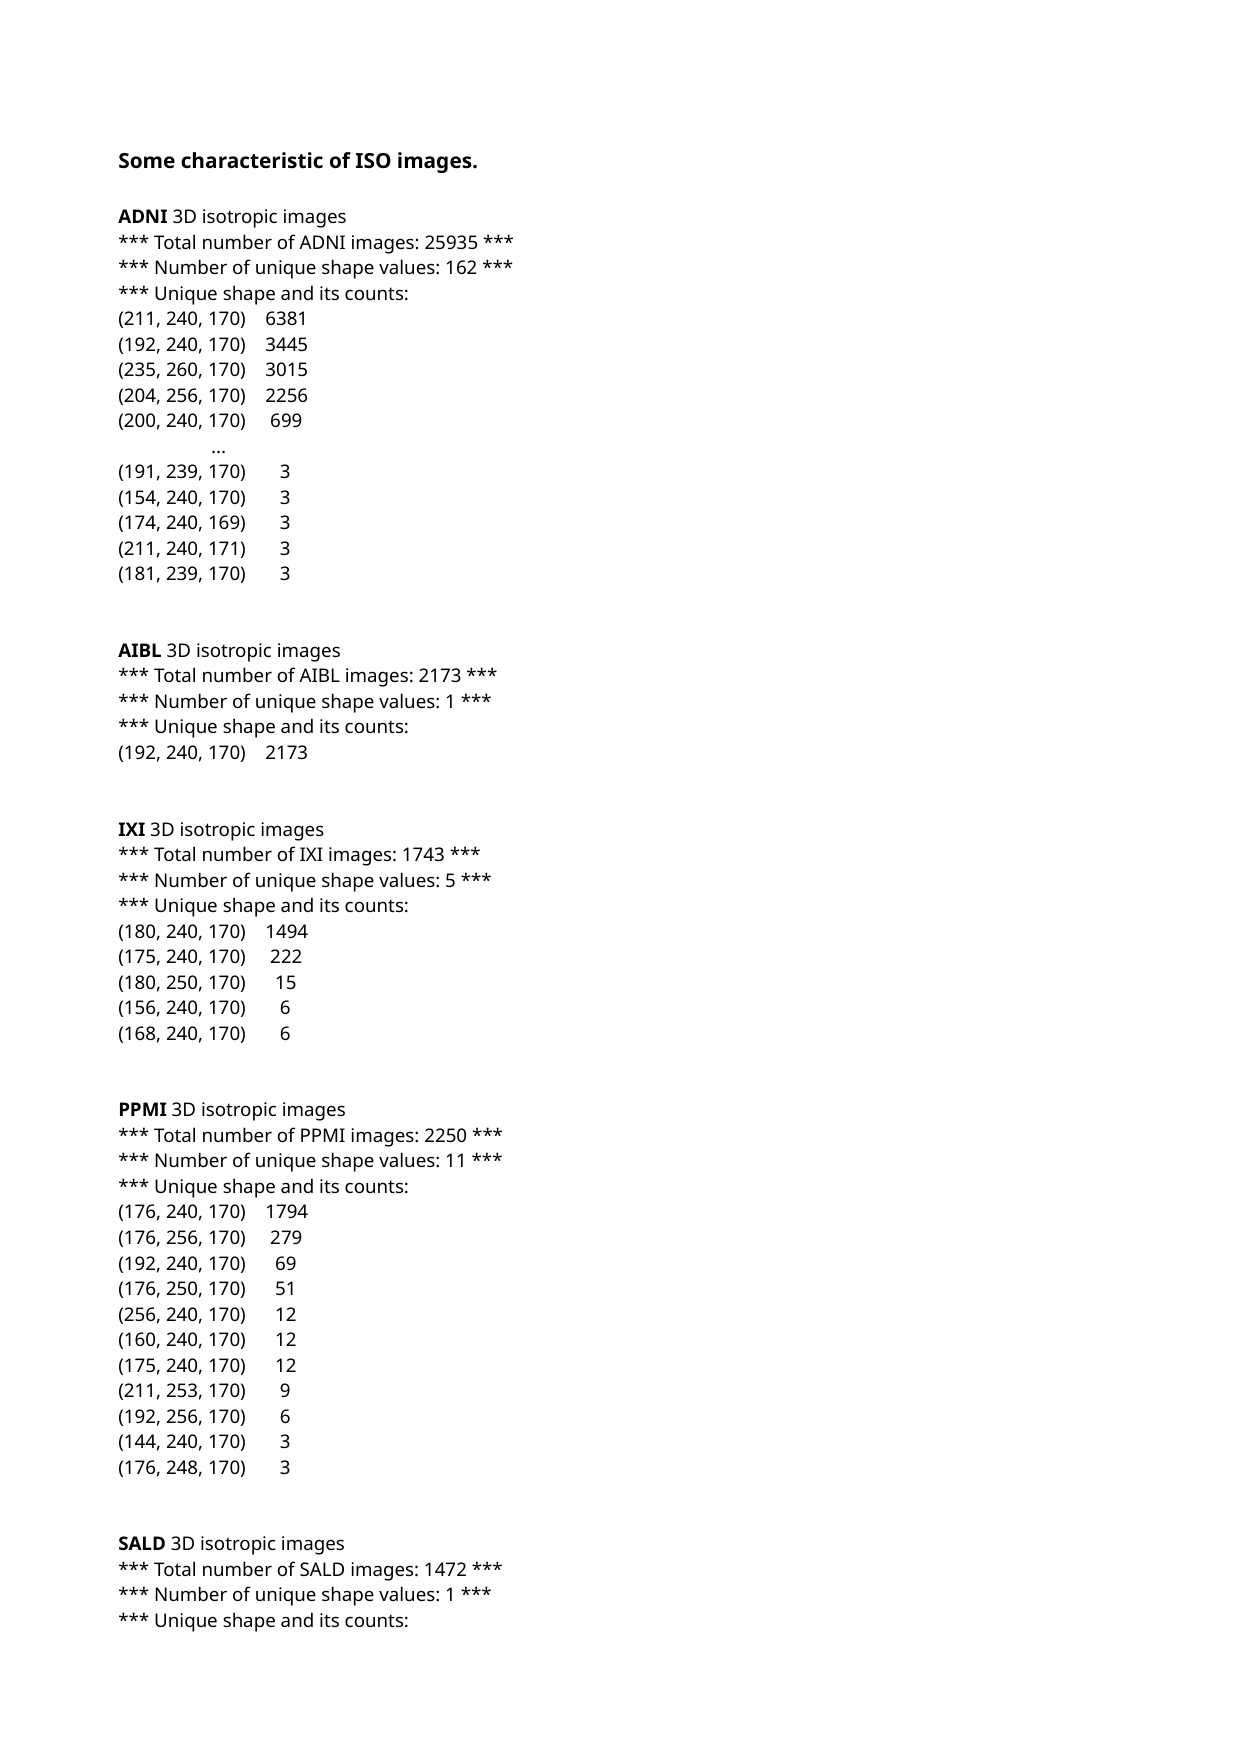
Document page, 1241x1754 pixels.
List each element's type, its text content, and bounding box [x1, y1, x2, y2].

text (174, 240, 169) 3 [118, 510, 1122, 535]
text (160, 240, 170) 12 [118, 1326, 1122, 1352]
text (192, 240, 170) 2173 [118, 739, 1122, 765]
text *** Number of unique shape values: 1 *** [118, 688, 1122, 714]
text (235, 260, 170) 3015 [118, 357, 1122, 382]
text *** Total number of ADNI images: 25935 *** [118, 229, 1122, 254]
text PPMI 3D isotropic images [118, 1097, 1122, 1122]
text (154, 240, 170) 3 [118, 484, 1122, 510]
text Some characteristic of ISO images. [118, 147, 1122, 175]
text *** Total number of SALD images: 1472 *** [118, 1556, 1122, 1582]
text (176, 240, 170) 1794 [118, 1199, 1122, 1224]
text (191, 239, 170) 3 [118, 459, 1122, 484]
text *** Unique shape and its counts: [118, 892, 1122, 918]
text (180, 250, 170) 15 [118, 969, 1122, 994]
text *** Number of unique shape values: 162 *** [118, 254, 1122, 280]
text (211, 253, 170) 9 [118, 1377, 1122, 1403]
text ADNI 3D isotropic images [118, 203, 1122, 229]
text (211, 240, 171) 3 [118, 535, 1122, 561]
text *** Total number of IXI images: 1743 *** [118, 841, 1122, 867]
text *** Unique shape and its counts: [118, 714, 1122, 739]
text (175, 240, 170) 12 [118, 1352, 1122, 1377]
text *** Unique shape and its counts: [118, 1173, 1122, 1199]
text *** Total number of PPMI images: 2250 *** [118, 1122, 1122, 1148]
text IXI 3D isotropic images [118, 816, 1122, 841]
text (192, 240, 170) 3445 [118, 331, 1122, 357]
text ... [118, 433, 1122, 459]
text (156, 240, 170) 6 [118, 994, 1122, 1020]
text *** Number of unique shape values: 11 *** [118, 1148, 1122, 1173]
text (168, 240, 170) 6 [118, 1020, 1122, 1046]
text (256, 240, 170) 12 [118, 1301, 1122, 1326]
text *** Unique shape and its counts: [118, 280, 1122, 306]
text (175, 240, 170) 222 [118, 943, 1122, 969]
text (192, 240, 170) 69 [118, 1250, 1122, 1275]
text (176, 256, 170) 279 [118, 1224, 1122, 1250]
text (200, 240, 170) 699 [118, 408, 1122, 433]
text *** Unique shape and its counts: [118, 1607, 1122, 1633]
text (192, 256, 170) 6 [118, 1403, 1122, 1428]
text (176, 248, 170) 3 [118, 1454, 1122, 1479]
text *** Number of unique shape values: 1 *** [118, 1582, 1122, 1607]
text (204, 256, 170) 2256 [118, 382, 1122, 408]
text (180, 240, 170) 1494 [118, 918, 1122, 943]
text (211, 240, 170) 6381 [118, 306, 1122, 331]
text (181, 239, 170) 3 [118, 561, 1122, 586]
text *** Total number of AIBL images: 2173 *** [118, 663, 1122, 688]
text AIBL 3D isotropic images [118, 637, 1122, 663]
text SALD 3D isotropic images [118, 1531, 1122, 1556]
text (176, 250, 170) 51 [118, 1275, 1122, 1301]
text (144, 240, 170) 3 [118, 1428, 1122, 1454]
text *** Number of unique shape values: 5 *** [118, 867, 1122, 892]
